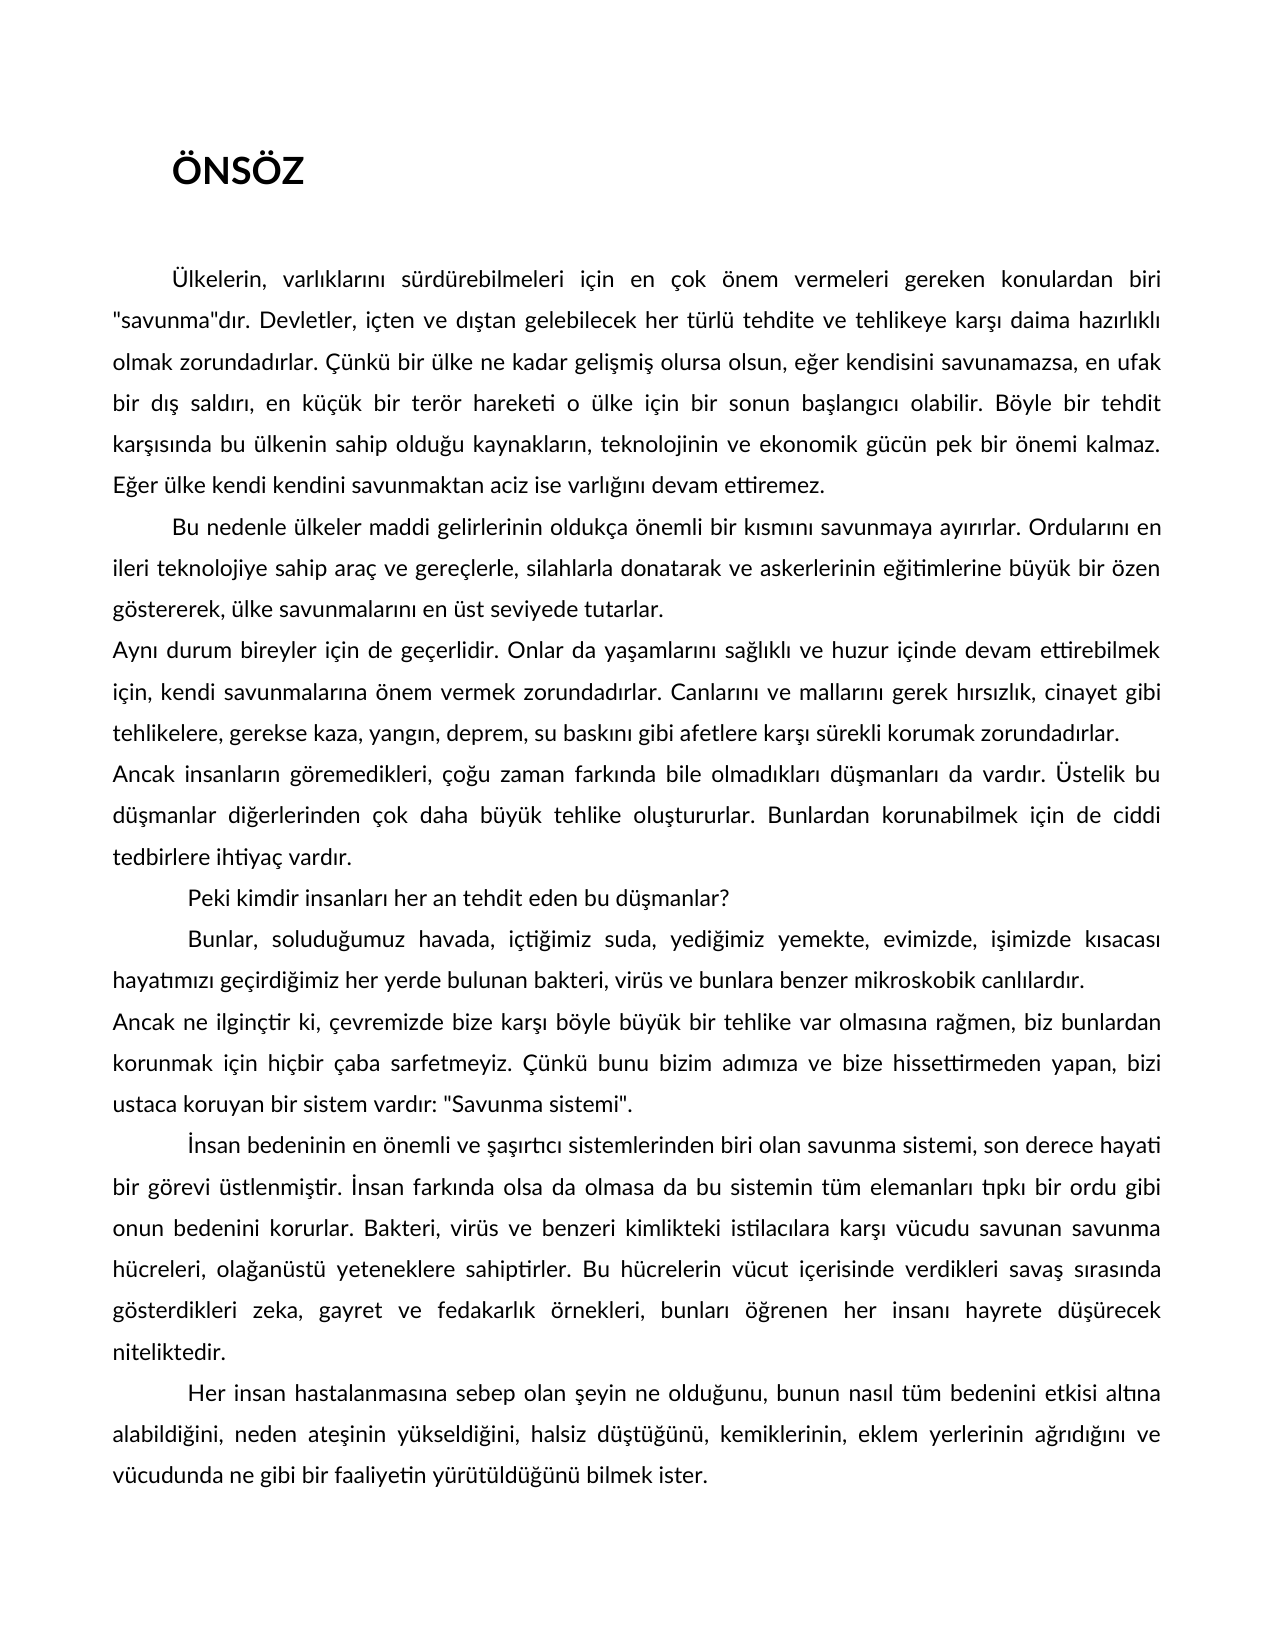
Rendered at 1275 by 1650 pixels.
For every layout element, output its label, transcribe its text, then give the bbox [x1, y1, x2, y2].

text Bu nedenle ülkeler maddi gelirlerinin oldukça önemli bir kısmını savunmaya ayırırlar. Ordularını en ileri teknolojiye sahip araç ve gereçlerle, silahlarla donatarak ve askerlerinin eğitimlerine büyük bir özen göstererek, ülke savunmalarını en üst seviyede tutarlar. [112, 513, 1162, 623]
text Her insan hastalanmasına sebep olan şeyin ne olduğunu, bunun nasıl tüm bedenini etkisi altına alabildiğini, neden ateşinin yükseldiğini, halsiz düştüğünü, kemiklerinin, eklem yerlerinin ağrıdığını ve vücudunda ne gibi bir faaliyetin yürütüldüğünü bilmek ister. [112, 1379, 1162, 1489]
text Ancak ne ilginçtir ki, çevremizde bize karşı böyle büyük bir tehlike var olmasına rağmen, biz bunlardan korunmak için hiçbir çaba sarfetmeyiz. Çünkü bunu bizim adımıza ve bize hissettirmeden yapan, bizi ustaca koruyan bir sistem vardır: "Savunma sistemi". [112, 1008, 1162, 1118]
text Bunlar, soluduğumuz havada, içtiğimiz suda, yediğimiz yemekte, evimizde, işimizde kısacası hayatımızı geçirdiğimiz her yerde bulunan bakteri, virüs ve bunlara benzer mikroskobik canlılardır. [112, 925, 1162, 994]
text Peki kimdir insanları her an tehdit eden bu düşmanlar? [112, 884, 1162, 911]
text Ancak insanların göremedikleri, çoğu zaman farkında bile olmadıkları düşmanları da vardır. Üstelik bu düşmanlar diğerlerinden çok daha büyük tehlike oluştururlar. Bunlardan korunabilmek için de ciddi tedbirlere ihtiyaç vardır. [112, 760, 1162, 870]
text Aynı durum bireyler için de geçerlidir. Onlar da yaşamlarını sağlıklı ve huzur içinde devam ettirebilmek için, kendi savunmalarına önem vermek zorundadırlar. Canlarını ve mallarını gerek hırsızlık, cinayet gibi tehlikelere, gerekse kaza, yangın, deprem, su baskını gibi afetlere karşı sürekli korumak zorundadırlar. [112, 636, 1162, 746]
text İnsan bedeninin en önemli ve şaşırtıcı sistemlerinden biri olan savunma sistemi, son derece hayati bir görevi üstlenmiştir. İnsan farkında olsa da olmasa da bu sistemin tüm elemanları tıpkı bir ordu gibi onun bedenini korurlar. Bakteri, virüs ve benzeri kimlikteki istilacılara karşı vücudu savunan savunma hücreleri, olağanüstü yeteneklere sahiptirler. Bu hücrelerin vücut içerisinde verdikleri savaş sırasında gösterdikleri zeka, gayret ve fedakarlık örnekleri, bunları öğrenen her insanı hayrete düşürecek niteliktedir. [112, 1131, 1162, 1365]
text Ülkelerin, varlıklarını sürdürebilmeleri için en çok önem vermeleri gereken konulardan biri "savunma"dır. Devletler, içten ve dıştan gelebilecek her türlü tehdite ve tehlikeye karşı daima hazırlıklı olmak zorundadırlar. Çünkü bir ülke ne kadar gelişmiş olursa olsun, eğer kendisini savunamazsa, en ufak bir dış saldırı, en küçük bir terör hareketi o ülke için bir sonun başlangıcı olabilir. Böyle bir tehdit karşısında bu ülkenin sahip olduğu kaynakların, teknolojinin ve ekonomik gücün pek bir önemi kalmaz. Eğer ülke kendi kendini savunmaktan aciz ise varlığını devam ettiremez. [112, 265, 1162, 499]
subtitle ÖNSÖZ [112, 148, 1162, 193]
